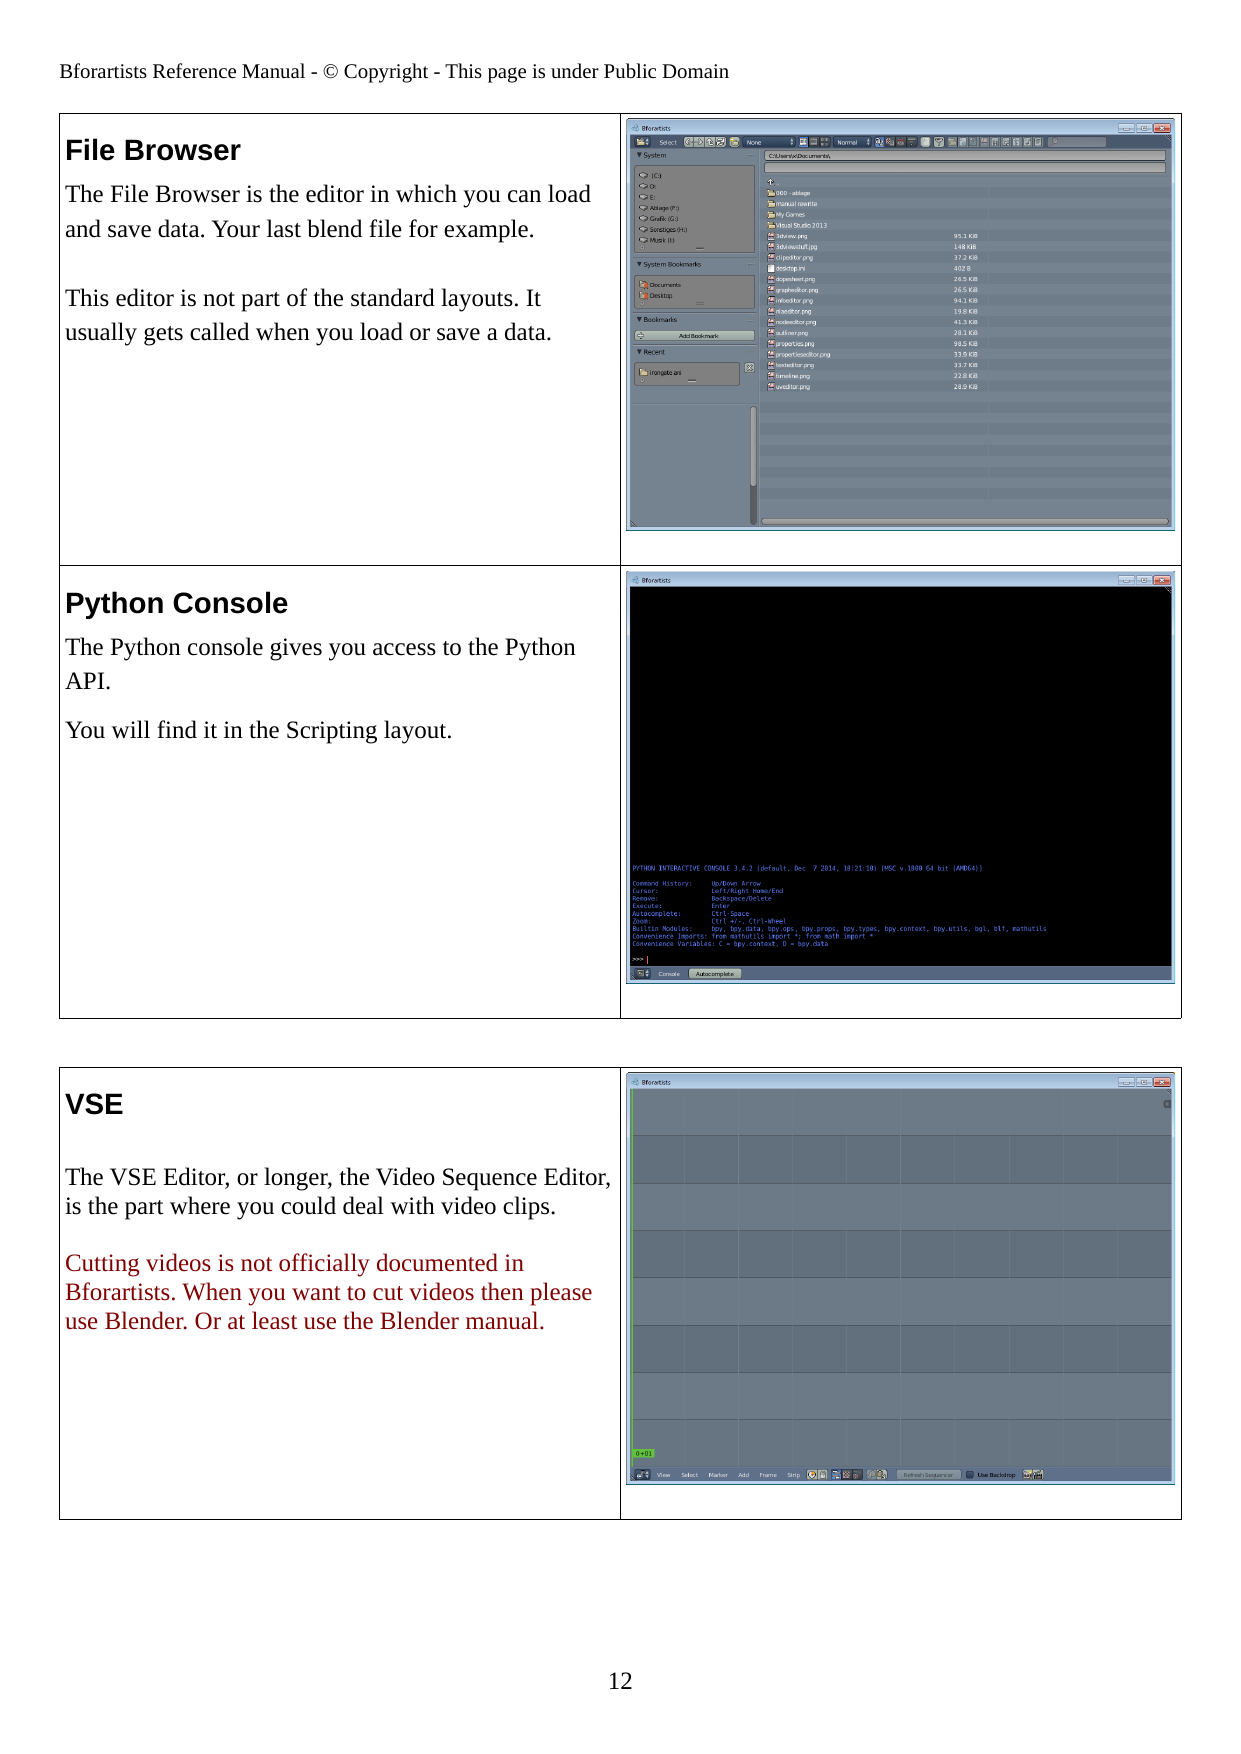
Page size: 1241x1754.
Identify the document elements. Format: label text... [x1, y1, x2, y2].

table_cell [621, 114, 1181, 565]
table_cell File Browser The File Browser is the editor in which you can load and save data. Your last blend file for example. This editor is not part of the standard layouts. It usually gets called when you load or save a data. [60, 114, 620, 565]
picture [625, 118, 1176, 531]
picture [625, 1072, 1176, 1485]
table_header VSE The VSE Editor, or longer, the Video Sequence Editor, is the part where you could deal with video clips. Cutting videos is not officially documented in Bforartists. When you want to cut videos then please use Blender. Or at least use the Blender manual. [60, 1068, 620, 1519]
table_header [621, 1068, 1181, 1519]
picture [625, 571, 1176, 984]
table_cell [621, 566, 1181, 1018]
table_cell Python Console The Python console gives you access to the Python API. You will find it in the Scripting layout. [60, 566, 620, 1018]
